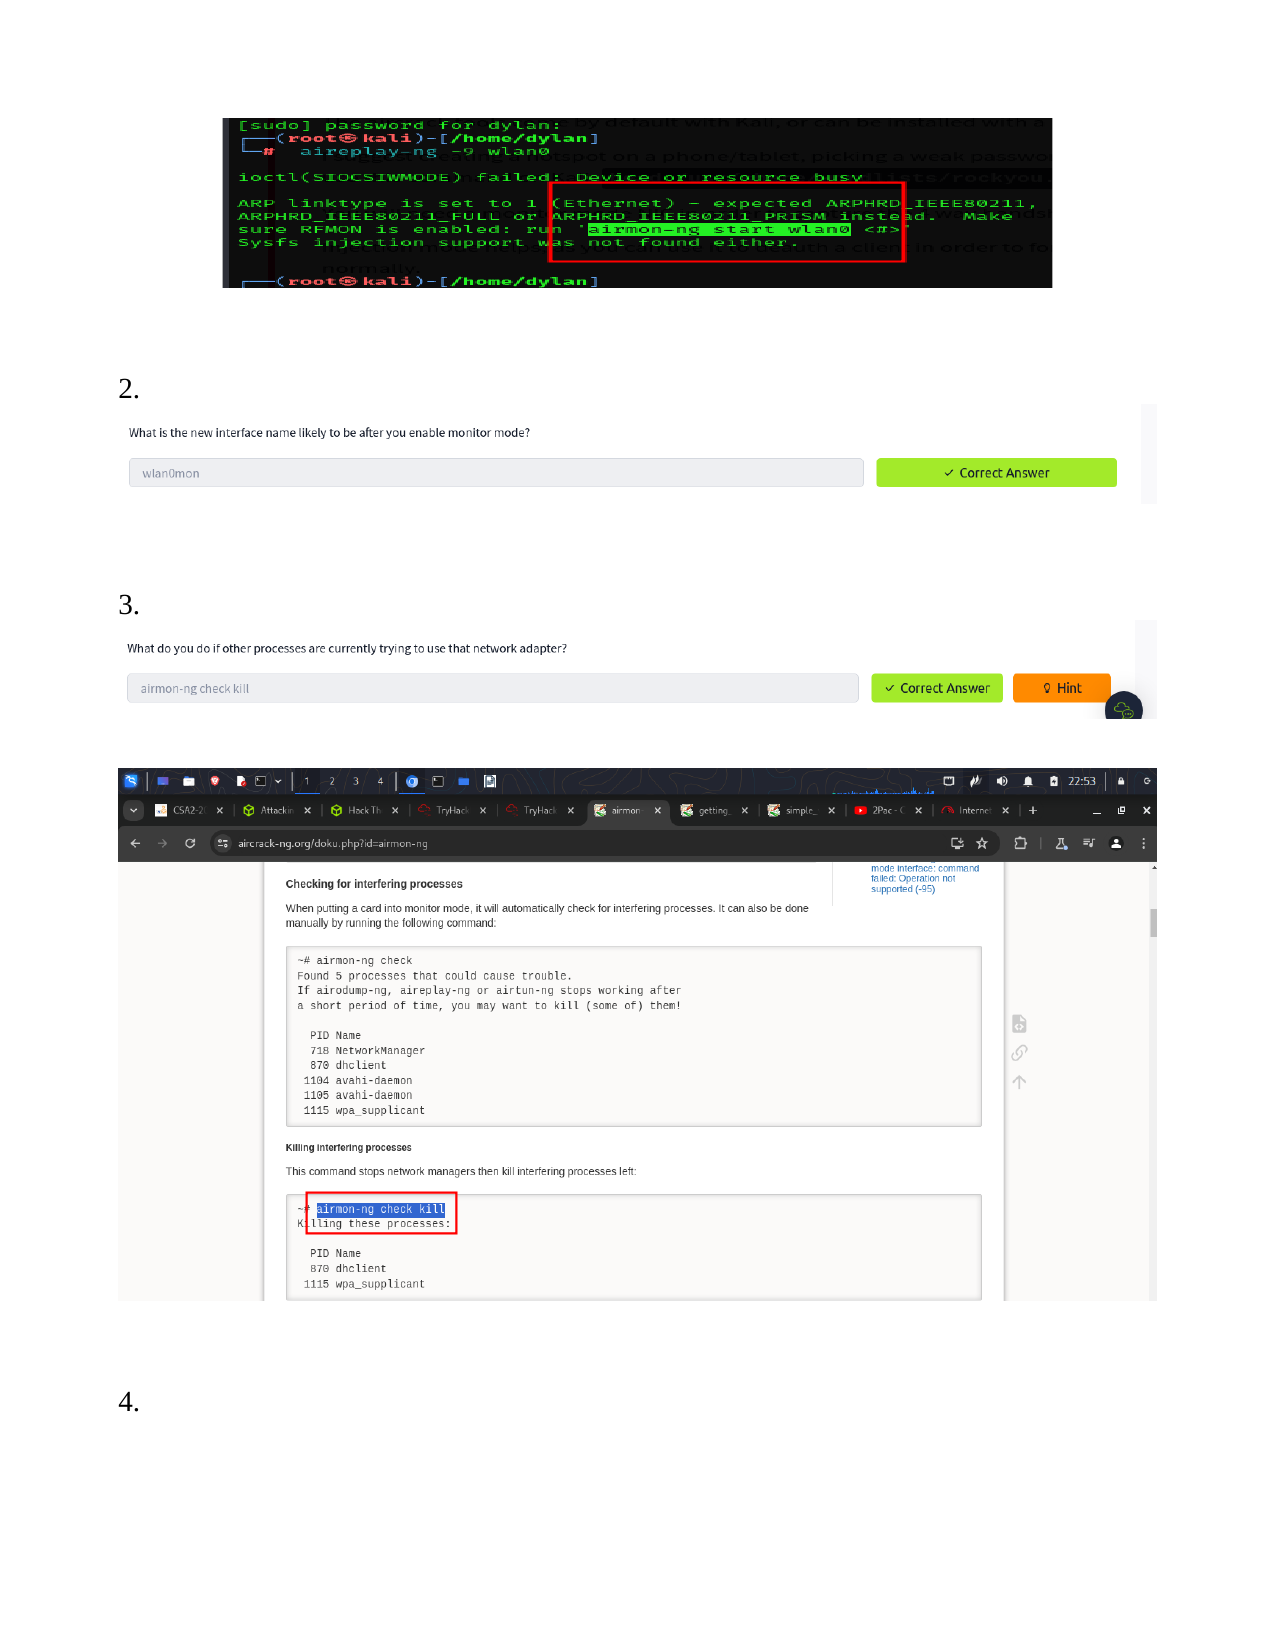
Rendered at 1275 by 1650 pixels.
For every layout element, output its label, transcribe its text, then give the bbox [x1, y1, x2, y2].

text 3. [118, 587, 1157, 620]
text 4. [118, 1384, 1157, 1418]
picture [118, 620, 1157, 719]
picture [118, 768, 1157, 1301]
picture [118, 404, 1157, 504]
picture [222, 118, 1053, 288]
text 2. [118, 371, 1157, 404]
